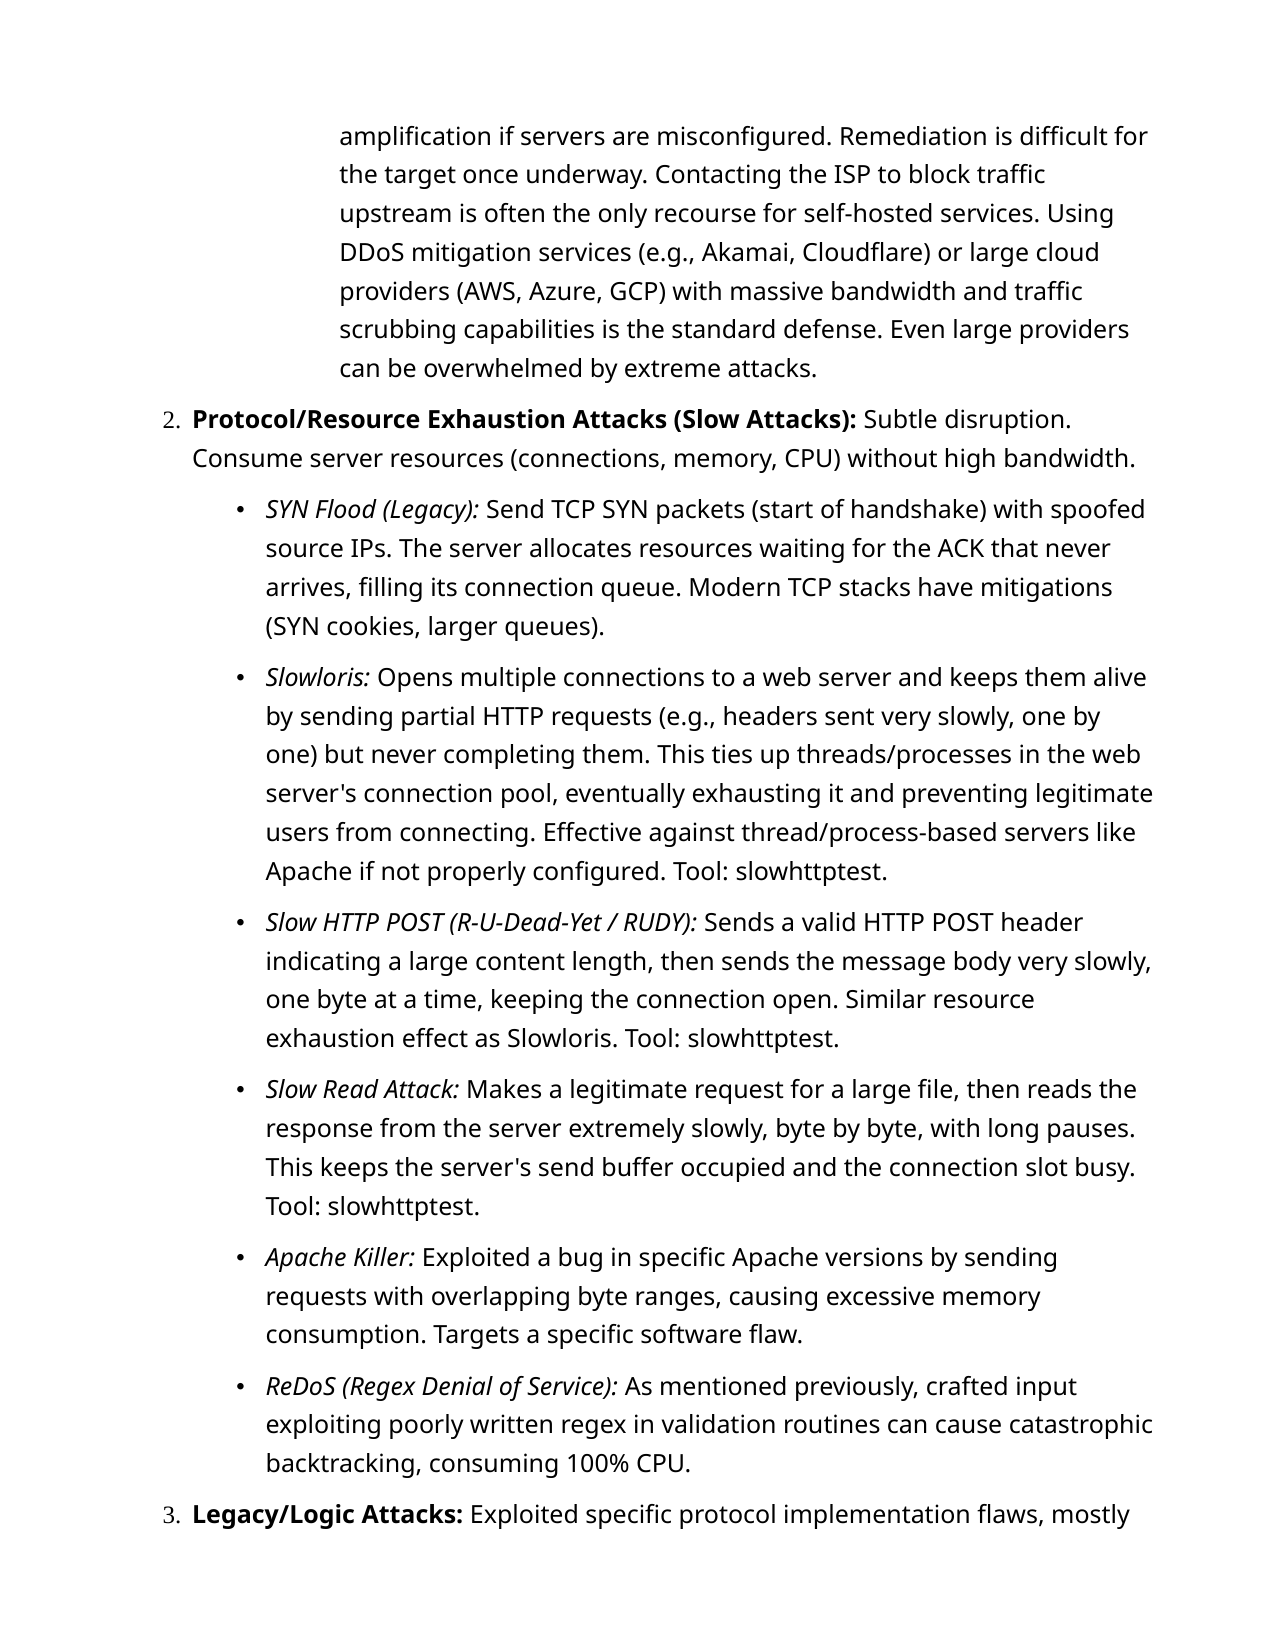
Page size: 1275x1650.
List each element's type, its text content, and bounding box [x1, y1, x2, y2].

list Protocol/Resource Exhaustion Attacks (Slow Attacks): Subtle disruption. Consume server resources (connections, memory, CPU) without high bandwidth. [162, 402, 1157, 475]
list Apache Killer: Exploited a bug in specific Apache versions by sending requests with overlapping byte ranges, causing excessive memory consumption. Targets a specific software flaw. [236, 1239, 1157, 1351]
list Slow Read Attack: Makes a legitimate request for a large file, then reads the response from the server extremely slowly, byte by byte, with long pauses. This keeps the server's send buffer occupied and the connection slot busy. Tool: slowhttptest. [236, 1072, 1157, 1222]
list SYN Flood (Legacy): Send TCP SYN packets (start of handshake) with spoofed source IPs. The server allocates resources waiting for the ACK that never arrives, filling its connection queue. Modern TCP stacks have mitigations (SYN cookies, larger queues). [236, 492, 1157, 642]
list Slowloris: Opens multiple connections to a web server and keeps them alive by sending partial HTTP requests (e.g., headers sent very slowly, one by one) but never completing them. This ties up threads/processes in the web server's connection pool, eventually exhausting it and preventing legitimate users from connecting. Effective against thread/process-based servers like Apache if not properly configured. Tool: slowhttptest. [236, 659, 1157, 887]
list amplification if servers are misconfigured. Remediation is difficult for the target once underway. Contacting the ISP to block traffic upstream is often the only recourse for self-hosted services. Using DDoS mitigation services (e.g., Akamai, Cloudflare) or large cloud providers (AWS, Azure, GCP) with massive bandwidth and traffic scrubbing capabilities is the standard defense. Even large providers can be overwhelmed by extreme attacks. [309, 118, 1157, 385]
list Slow HTTP POST (R-U-Dead-Yet / RUDY): Sends a valid HTTP POST header indicating a large content length, then sends the message body very slowly, one byte at a time, keeping the connection open. Similar resource exhaustion effect as Slowloris. Tool: slowhttptest. [236, 904, 1157, 1055]
list Legacy/Logic Attacks: Exploited specific protocol implementation flaws, mostly [162, 1497, 1157, 1531]
list ReDoS (Regex Denial of Service): As mentioned previously, crafted input exploiting poorly written regex in validation routines can cause catastrophic backtracking, consuming 100% CPU. [236, 1368, 1157, 1480]
